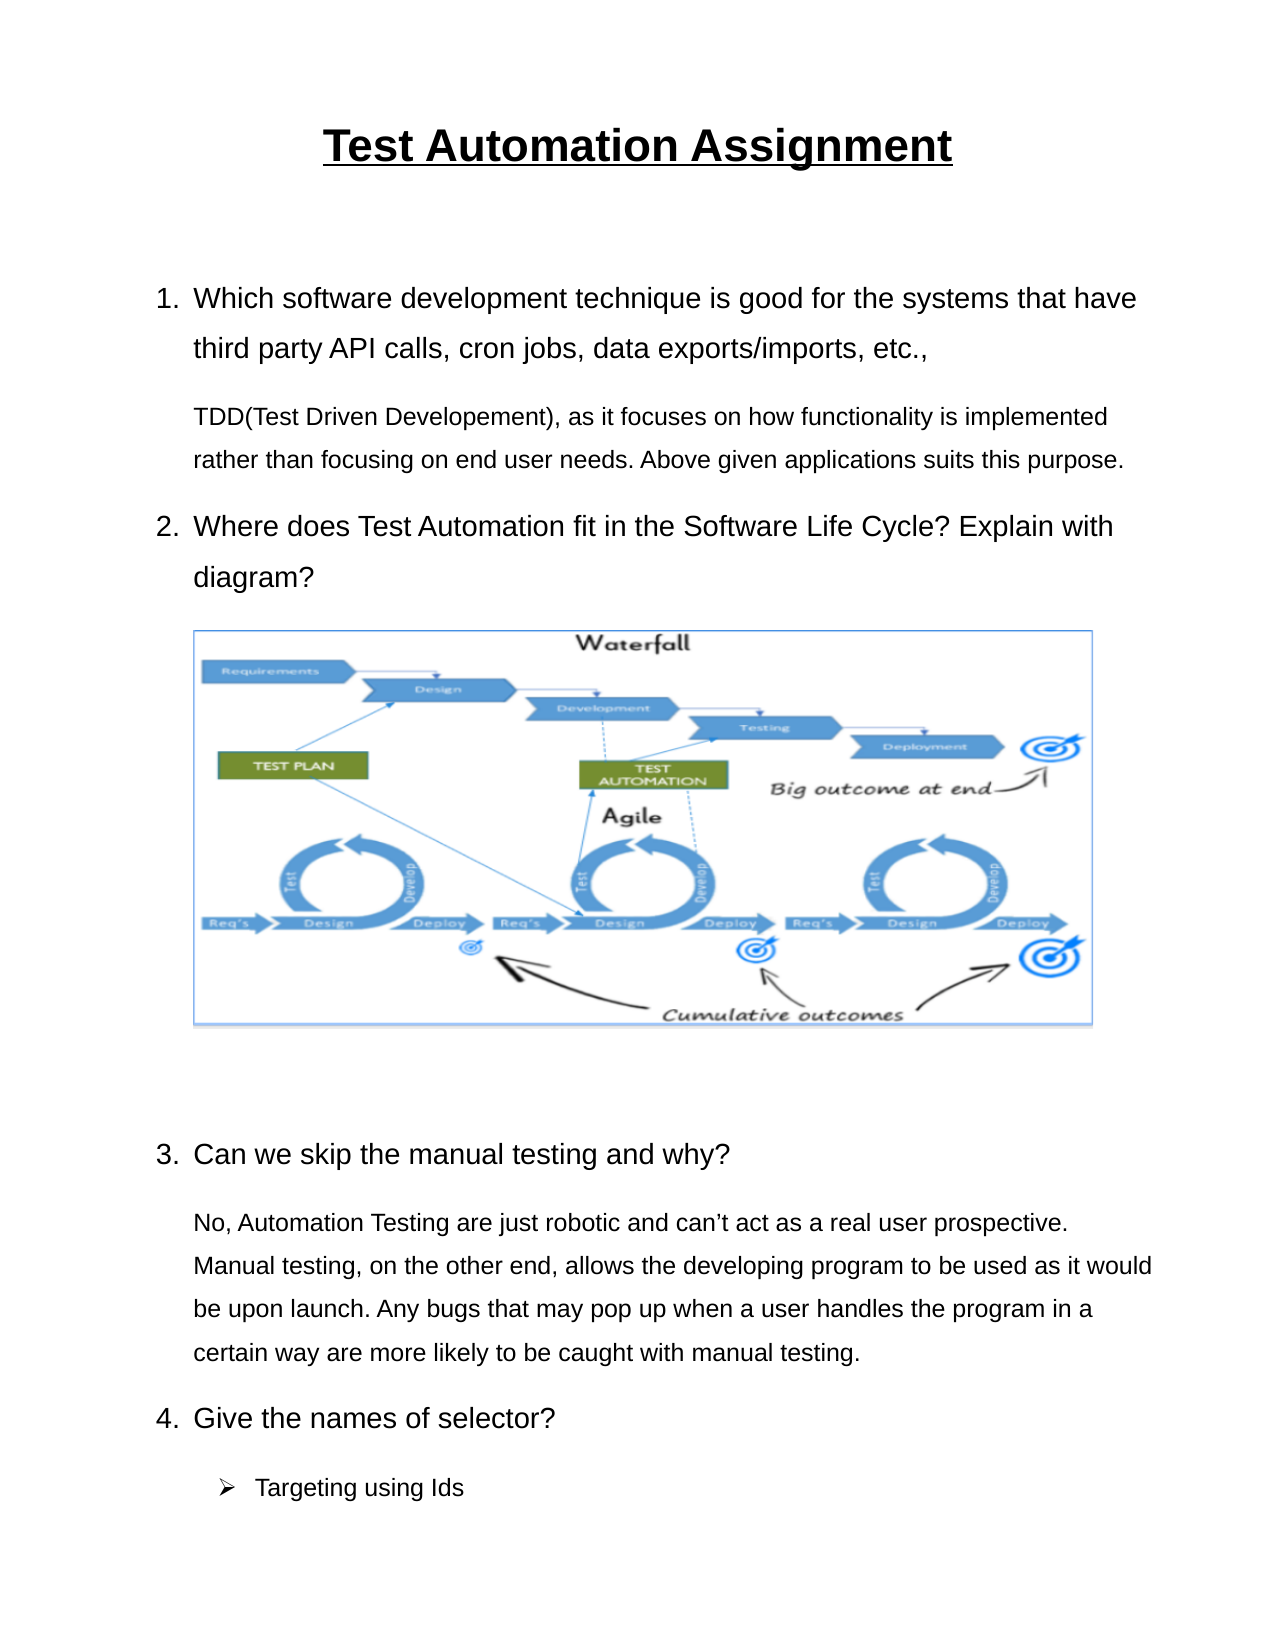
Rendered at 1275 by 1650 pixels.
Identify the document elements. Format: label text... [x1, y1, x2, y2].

list Where does Test Automation fit in the Software Life Cycle? Explain with diagram? [156, 509, 1157, 593]
list Targeting using Ids [217, 1473, 1157, 1502]
list Give the names of selector? [156, 1402, 1157, 1435]
text Test Automation Assignment [118, 118, 1157, 171]
list No, Automation Testing are just robotic and can’t act as a real user prospective. Manual testing, on the other end, allows the developing program to be used as it would be upon launch. Any bugs that may pop up when a user handles the program in a certain way are more likely to be caught with manual testing. [156, 1208, 1157, 1366]
list TDD(Test Driven Developement), as it focuses on how functionality is implemented rather than focusing on end user needs. Above given applications suits this purpose. [156, 402, 1157, 474]
list Can we skip the manual testing and why? [156, 1137, 1157, 1171]
list Which software development technique is good for the systems that have third party API calls, cron jobs, data exports/imports, etc., [156, 281, 1157, 365]
